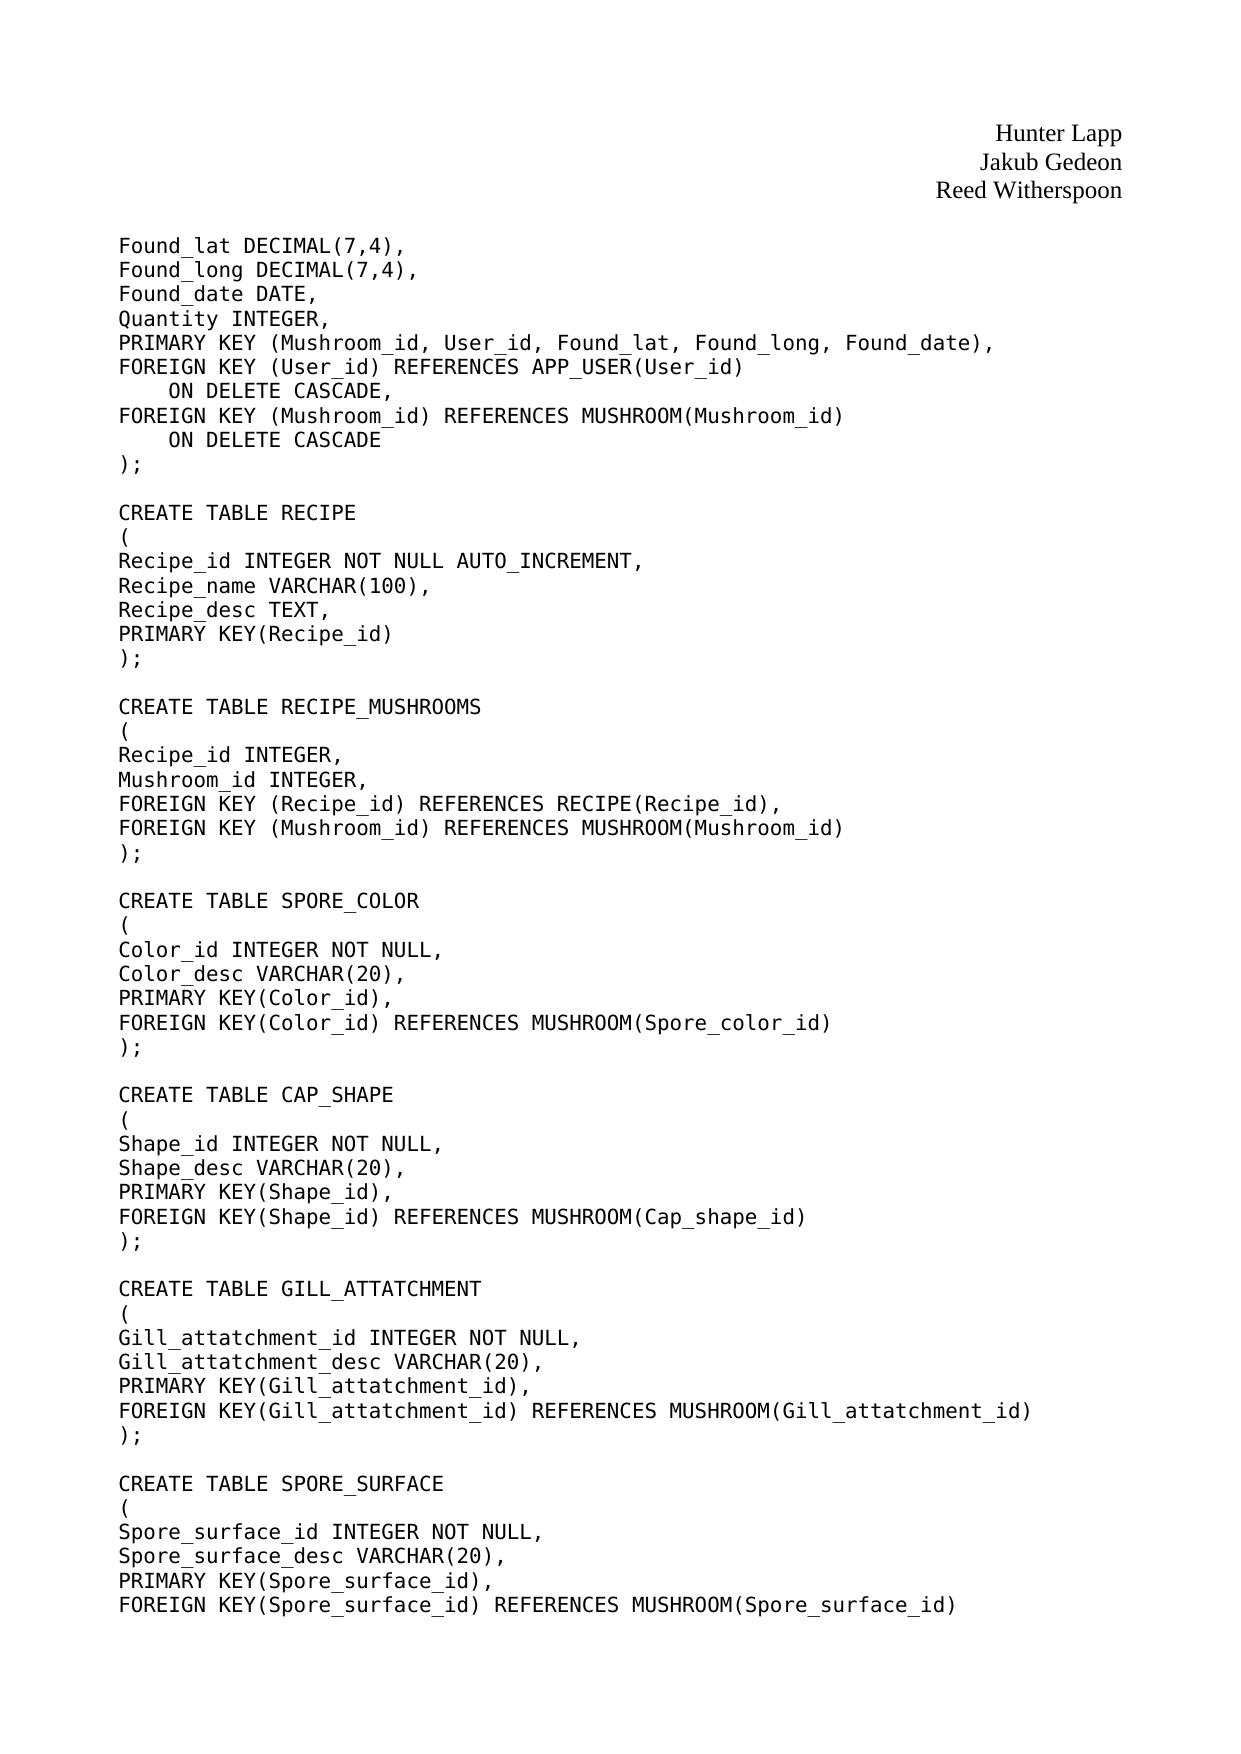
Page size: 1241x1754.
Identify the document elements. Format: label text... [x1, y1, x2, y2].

text ( [118, 1302, 1122, 1326]
text ( [118, 1108, 1122, 1132]
text FOREIGN KEY (Mushroom_id) REFERENCES MUSHROOM(Mushroom_id) [118, 816, 1122, 841]
text FOREIGN KEY(Shape_id) REFERENCES MUSHROOM(Cap_shape_id) [118, 1205, 1122, 1229]
text Recipe_id INTEGER NOT NULL AUTO_INCREMENT, [118, 549, 1122, 574]
text ); [118, 1229, 1122, 1253]
text Gill_attatchment_id INTEGER NOT NULL, [118, 1326, 1122, 1350]
text FOREIGN KEY(Gill_attatchment_id) REFERENCES MUSHROOM(Gill_attatchment_id) [118, 1399, 1122, 1423]
text ON DELETE CASCADE, [118, 379, 1122, 404]
text Shape_id INTEGER NOT NULL, [118, 1132, 1122, 1156]
text CREATE TABLE GILL_ATTATCHMENT [118, 1277, 1122, 1302]
text FOREIGN KEY (Recipe_id) REFERENCES RECIPE(Recipe_id), [118, 792, 1122, 816]
text Spore_surface_desc VARCHAR(20), [118, 1544, 1122, 1569]
text PRIMARY KEY(Recipe_id) [118, 622, 1122, 646]
text Spore_surface_id INTEGER NOT NULL, [118, 1520, 1122, 1544]
text PRIMARY KEY(Gill_attatchment_id), [118, 1374, 1122, 1399]
text Found_long DECIMAL(7,4), [118, 258, 1122, 282]
text Quantity INTEGER, [118, 307, 1122, 331]
text Recipe_id INTEGER, [118, 743, 1122, 768]
text ); [118, 646, 1122, 671]
text Gill_attatchment_desc VARCHAR(20), [118, 1350, 1122, 1374]
text CREATE TABLE SPORE_SURFACE [118, 1472, 1122, 1496]
text ); [118, 452, 1122, 477]
text Found_lat DECIMAL(7,4), [118, 234, 1122, 258]
text PRIMARY KEY(Color_id), [118, 986, 1122, 1011]
text CREATE TABLE RECIPE_MUSHROOMS [118, 695, 1122, 719]
text ( [118, 525, 1122, 549]
text FOREIGN KEY (User_id) REFERENCES APP_USER(User_id) [118, 355, 1122, 379]
text CREATE TABLE SPORE_COLOR [118, 889, 1122, 913]
text Mushroom_id INTEGER, [118, 768, 1122, 792]
text Shape_desc VARCHAR(20), [118, 1156, 1122, 1180]
text ); [118, 1035, 1122, 1059]
text Color_id INTEGER NOT NULL, [118, 938, 1122, 962]
text Recipe_desc TEXT, [118, 598, 1122, 622]
text CREATE TABLE CAP_SHAPE [118, 1083, 1122, 1108]
text CREATE TABLE RECIPE [118, 501, 1122, 525]
text PRIMARY KEY(Shape_id), [118, 1180, 1122, 1205]
text FOREIGN KEY (Mushroom_id) REFERENCES MUSHROOM(Mushroom_id) [118, 404, 1122, 428]
text ( [118, 719, 1122, 743]
text FOREIGN KEY(Spore_surface_id) REFERENCES MUSHROOM(Spore_surface_id) [118, 1593, 1122, 1617]
text PRIMARY KEY (Mushroom_id, User_id, Found_lat, Found_long, Found_date), [118, 331, 1122, 355]
text ( [118, 913, 1122, 938]
text ON DELETE CASCADE [118, 428, 1122, 452]
text Found_date DATE, [118, 282, 1122, 307]
text PRIMARY KEY(Spore_surface_id), [118, 1569, 1122, 1593]
text Recipe_name VARCHAR(100), [118, 574, 1122, 598]
text ); [118, 1423, 1122, 1447]
text ( [118, 1496, 1122, 1520]
text Color_desc VARCHAR(20), [118, 962, 1122, 986]
text FOREIGN KEY(Color_id) REFERENCES MUSHROOM(Spore_color_id) [118, 1011, 1122, 1035]
text ); [118, 841, 1122, 865]
